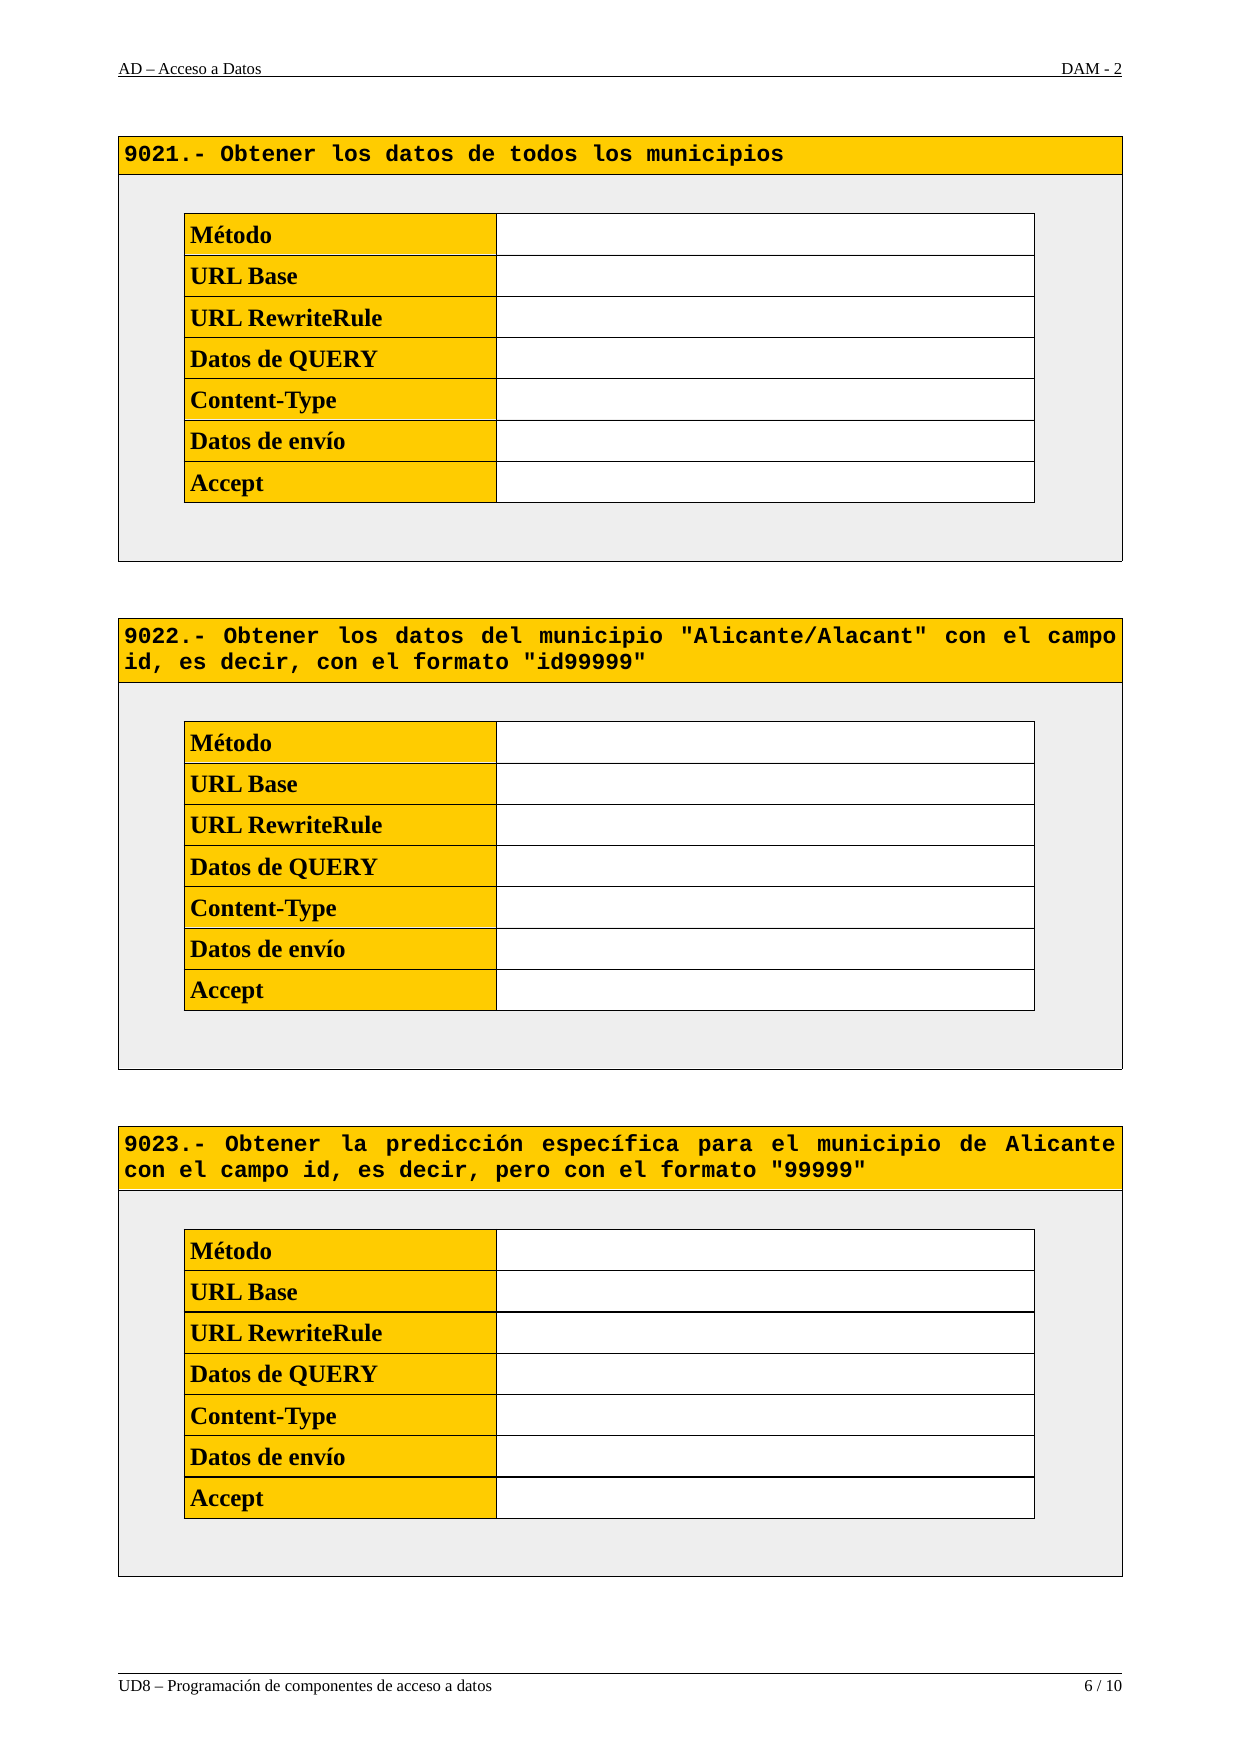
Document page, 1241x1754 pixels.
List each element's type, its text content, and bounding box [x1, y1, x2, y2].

table_cell [119, 683, 1122, 1068]
table_header [497, 1230, 1034, 1270]
table_cell URL RewriteRule [185, 805, 496, 845]
table_cell [497, 1271, 1034, 1311]
table_cell [497, 462, 1034, 502]
table_cell URL Base [185, 764, 496, 804]
table_header Método [185, 722, 496, 762]
table_cell Accept [185, 462, 496, 502]
table_cell URL Base [185, 1271, 496, 1311]
table_cell [119, 175, 1122, 561]
table_cell [497, 379, 1034, 419]
table_cell [497, 970, 1034, 1010]
table_cell [497, 929, 1034, 969]
table_cell [497, 846, 1034, 886]
table_header 9023.- Obtener la predicción específica para el municipio de Alicante con el campo id, es decir, pero con el formato "99999" [119, 1127, 1122, 1189]
table_cell URL Base [185, 256, 496, 296]
table_cell [497, 1354, 1034, 1394]
table_cell URL RewriteRule [185, 297, 496, 337]
table_cell [497, 1478, 1034, 1518]
table_cell Accept [185, 970, 496, 1010]
table_cell [497, 764, 1034, 804]
table_cell Datos de QUERY [185, 1354, 496, 1394]
table_cell [497, 805, 1034, 845]
table_header 9021.- Obtener los datos de todos los municipios [119, 137, 1122, 174]
table_cell [119, 1191, 1122, 1576]
table_cell URL RewriteRule [185, 1313, 496, 1353]
table_cell Datos de QUERY [185, 338, 496, 378]
table_header Método [185, 214, 496, 254]
table_header Método [185, 1230, 496, 1270]
table_cell Datos de QUERY [185, 846, 496, 886]
table_cell [497, 1436, 1034, 1476]
table_header [497, 214, 1034, 254]
table_cell [497, 338, 1034, 378]
table_cell Datos de envío [185, 1436, 496, 1476]
table_cell [497, 1313, 1034, 1353]
table_cell [497, 421, 1034, 461]
table_header [497, 722, 1034, 762]
table_cell [497, 887, 1034, 927]
table_cell [497, 1395, 1034, 1435]
table_cell Datos de envío [185, 421, 496, 461]
table_cell [497, 256, 1034, 296]
table_cell Datos de envío [185, 929, 496, 969]
table_cell Accept [185, 1478, 496, 1518]
table_header 9022.- Obtener los datos del municipio "Alicante/Alacant" con el campo id, es decir, con el formato "id99999" [119, 619, 1122, 682]
table_cell Content-Type [185, 1395, 496, 1435]
table_cell Content-Type [185, 379, 496, 419]
table_cell Content-Type [185, 887, 496, 927]
table_cell [497, 297, 1034, 337]
